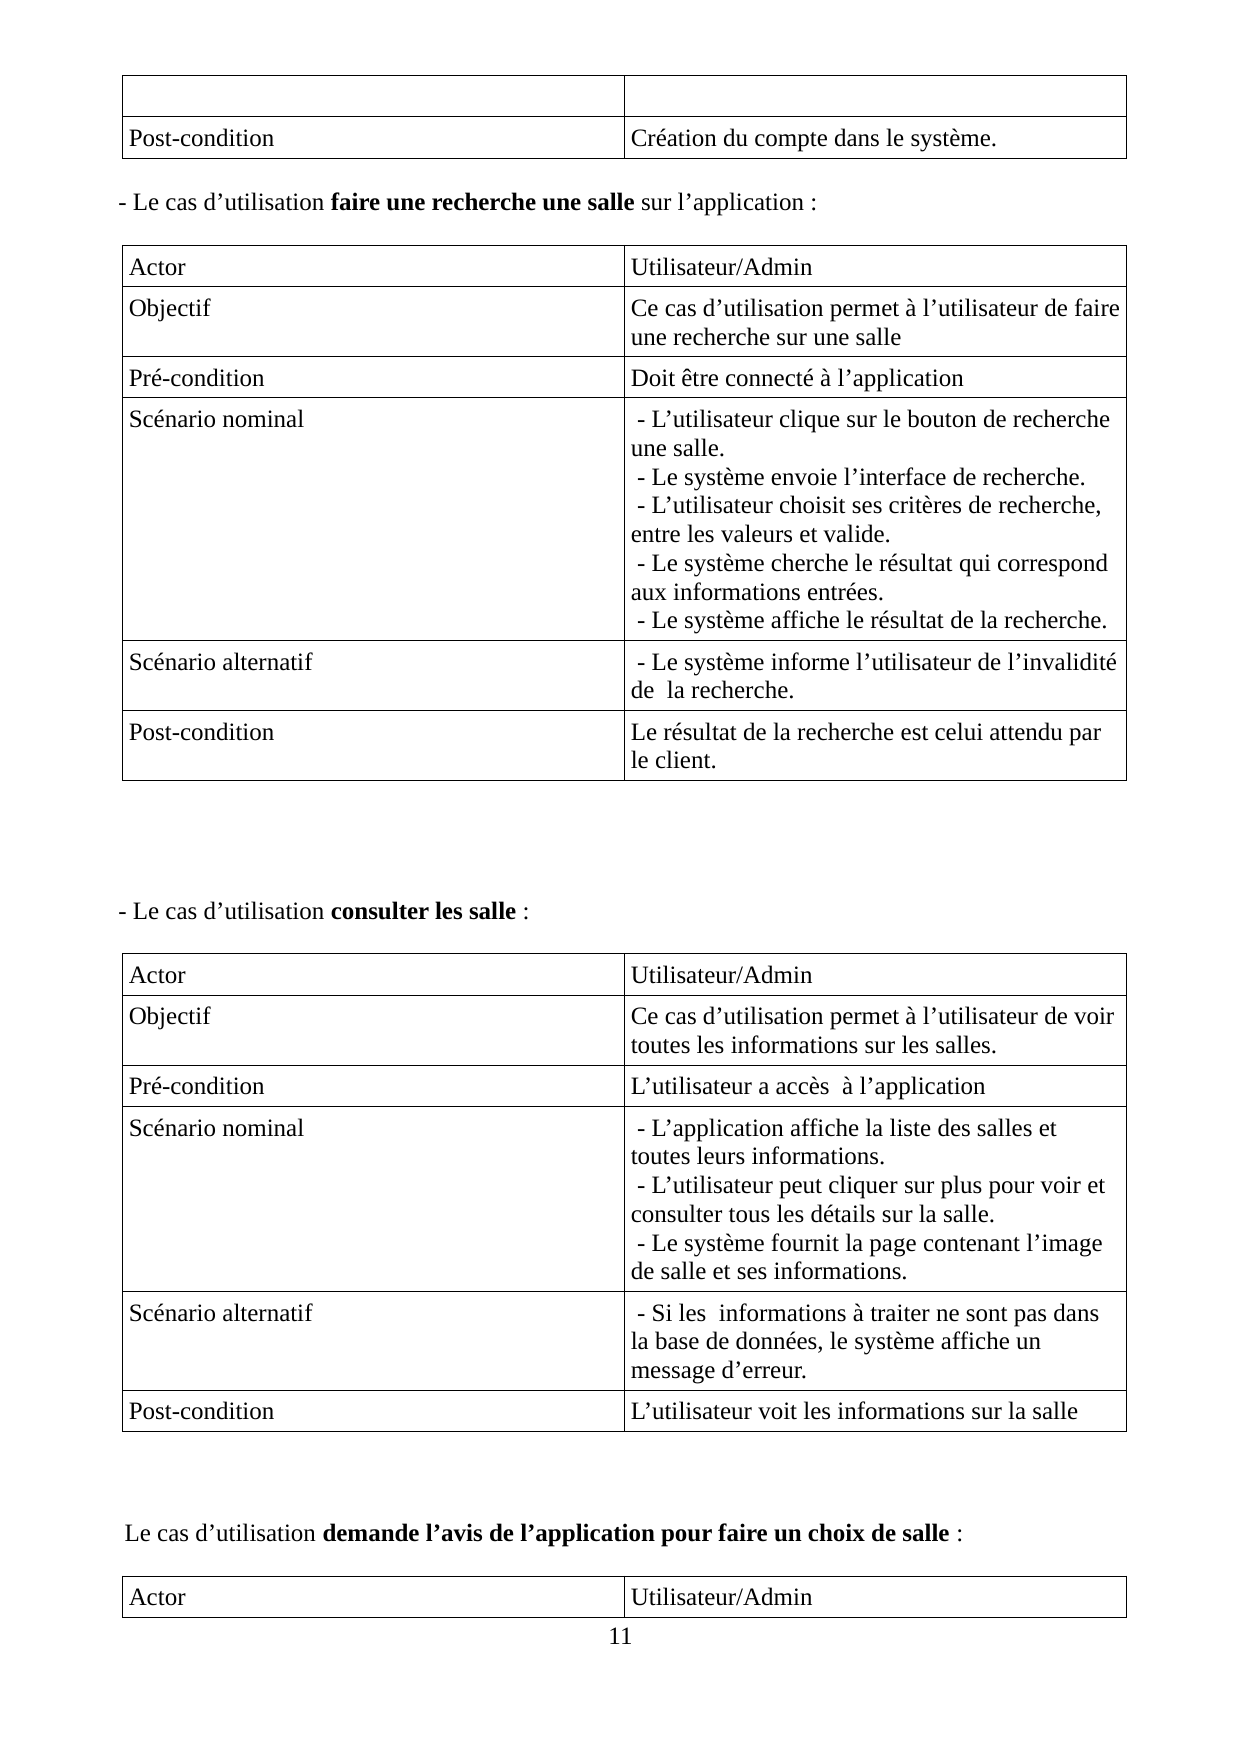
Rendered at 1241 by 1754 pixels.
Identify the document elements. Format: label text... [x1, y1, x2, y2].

table_cell Post-condition [123, 1391, 624, 1431]
table_cell Scénario alternatif [123, 641, 624, 710]
table_cell Le résultat de la recherche est celui attendu par le client. [625, 711, 1126, 780]
table_header Utilisateur/Admin [625, 246, 1126, 286]
table_header Utilisateur/Admin [625, 1577, 1126, 1617]
table_cell Pré-condition [123, 357, 624, 397]
table_cell Post-condition [123, 117, 624, 157]
table_cell Scénario alternatif [123, 1292, 624, 1389]
table_cell Post-condition [123, 711, 624, 780]
table_header Utilisateur/Admin [625, 954, 1126, 994]
table_cell [123, 76, 624, 116]
table_cell Ce cas d’utilisation permet à l’utilisateur de voir toutes les informations sur les salles. [625, 996, 1126, 1064]
table_cell - L’application affiche la liste des salles et toutes leurs informations. - L’utilisateur peut cliquer sur plus pour voir et consulter tous les détails sur la salle. - Le système fournit la page contenant l’image de salle et ses informations. [625, 1107, 1126, 1291]
text - Le cas d’utilisation faire une recherche une salle sur l’application : [118, 187, 1122, 216]
table_cell Pré-condition [123, 1066, 624, 1106]
table_header Actor [123, 954, 624, 994]
table_cell - L’utilisateur clique sur le bouton de recherche une salle. - Le système envoie l’interface de recherche. - L’utilisateur choisit ses critères de recherche, entre les valeurs et valide. - Le système cherche le résultat qui correspond aux informations entrées. - Le système affiche le résultat de la recherche. [625, 398, 1126, 640]
table_cell Doit être connecté à l’application [625, 357, 1126, 397]
table_cell Scénario nominal [123, 398, 624, 640]
table_header Actor [123, 1577, 624, 1617]
table_cell Objectif [123, 996, 624, 1064]
table_cell L’utilisateur a accès à l’application [625, 1066, 1126, 1106]
table_cell Création du compte dans le système. [625, 117, 1126, 157]
text Le cas d’utilisation demande l’avis de l’application pour faire un choix de salle : [118, 1518, 1122, 1547]
table_header Actor [123, 246, 624, 286]
table_cell - Le système informe l’utilisateur de l’invalidité de la recherche. [625, 641, 1126, 710]
table_cell Objectif [123, 287, 624, 356]
table_cell Scénario nominal [123, 1107, 624, 1291]
table_cell [625, 76, 1126, 116]
table_cell Ce cas d’utilisation permet à l’utilisateur de faire une recherche sur une salle [625, 287, 1126, 356]
table_cell - Si les informations à traiter ne sont pas dans la base de données, le système affiche un message d’erreur. [625, 1292, 1126, 1389]
table_cell L’utilisateur voit les informations sur la salle [625, 1391, 1126, 1431]
text - Le cas d’utilisation consulter les salle : [118, 896, 1122, 924]
